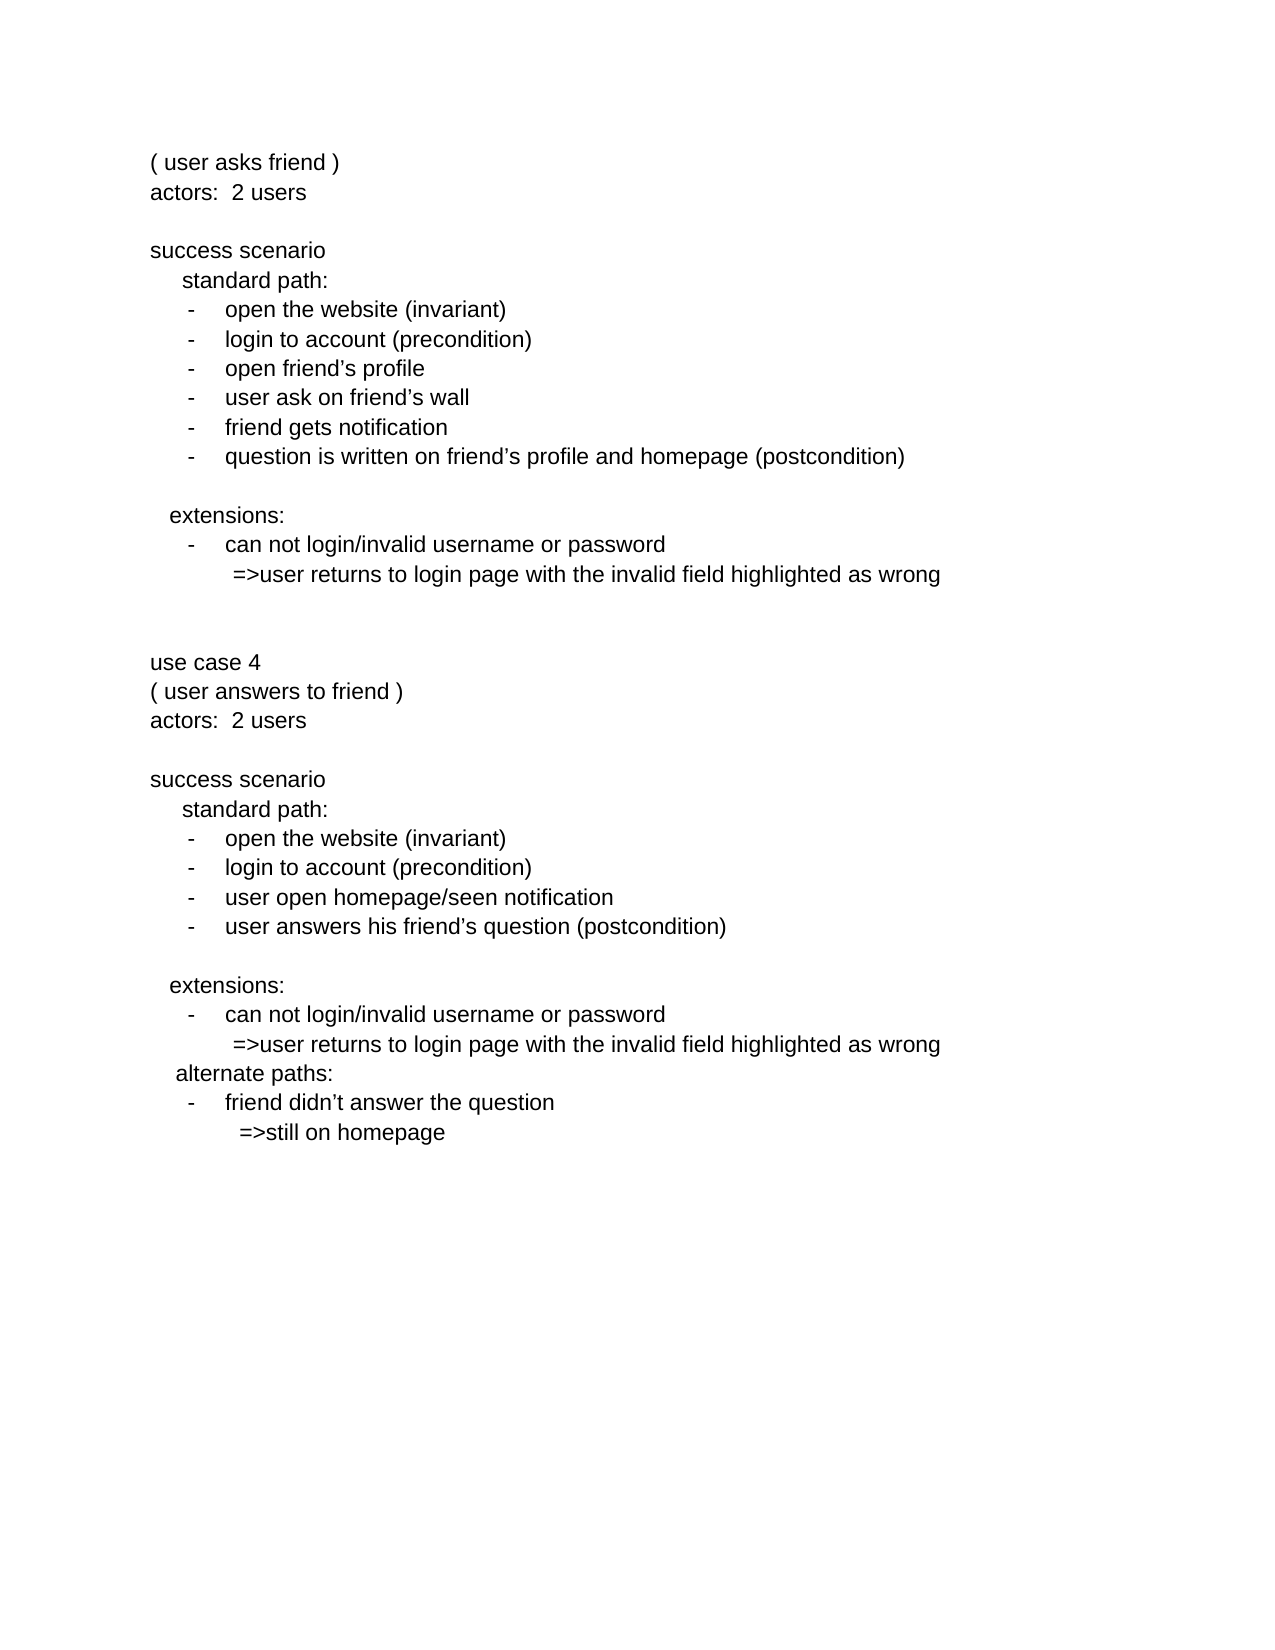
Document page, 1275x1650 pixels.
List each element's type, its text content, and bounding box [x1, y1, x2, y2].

text extensions: [150, 972, 1125, 998]
text actors: 2 users [150, 179, 1125, 205]
text ( user answers to friend ) [150, 679, 1125, 704]
text success scenario [150, 238, 1125, 264]
text alternate paths: [150, 1061, 1125, 1086]
text =>user returns to login page with the invalid field highlighted as wrong [150, 561, 1125, 587]
text actors: 2 users [150, 708, 1125, 734]
text =>user returns to login page with the invalid field highlighted as wrong [150, 1031, 1125, 1057]
text ( user asks friend ) [150, 150, 1125, 176]
list user answers his friend’s question (postcondition) [187, 914, 1125, 939]
list can not login/invalid username or password [187, 532, 1125, 557]
text use case 4 [150, 649, 1125, 675]
list open friend’s profile [187, 356, 1125, 381]
list can not login/invalid username or password [187, 1002, 1125, 1027]
list question is written on friend’s profile and homepage (postcondition) [187, 444, 1125, 469]
text standard path: [150, 796, 1125, 822]
list user ask on friend’s wall [187, 385, 1125, 411]
text success scenario [150, 767, 1125, 792]
text standard path: [150, 267, 1125, 293]
text extensions: [150, 502, 1125, 528]
list login to account (precondition) [187, 855, 1125, 881]
list open the website (invariant) [187, 826, 1125, 851]
list friend didn’t answer the question [187, 1090, 1125, 1116]
list open the website (invariant) [187, 297, 1125, 322]
text =>still on homepage [150, 1119, 1125, 1145]
list login to account (precondition) [187, 326, 1125, 352]
list friend gets notification [187, 414, 1125, 440]
list user open homepage/seen notification [187, 884, 1125, 910]
